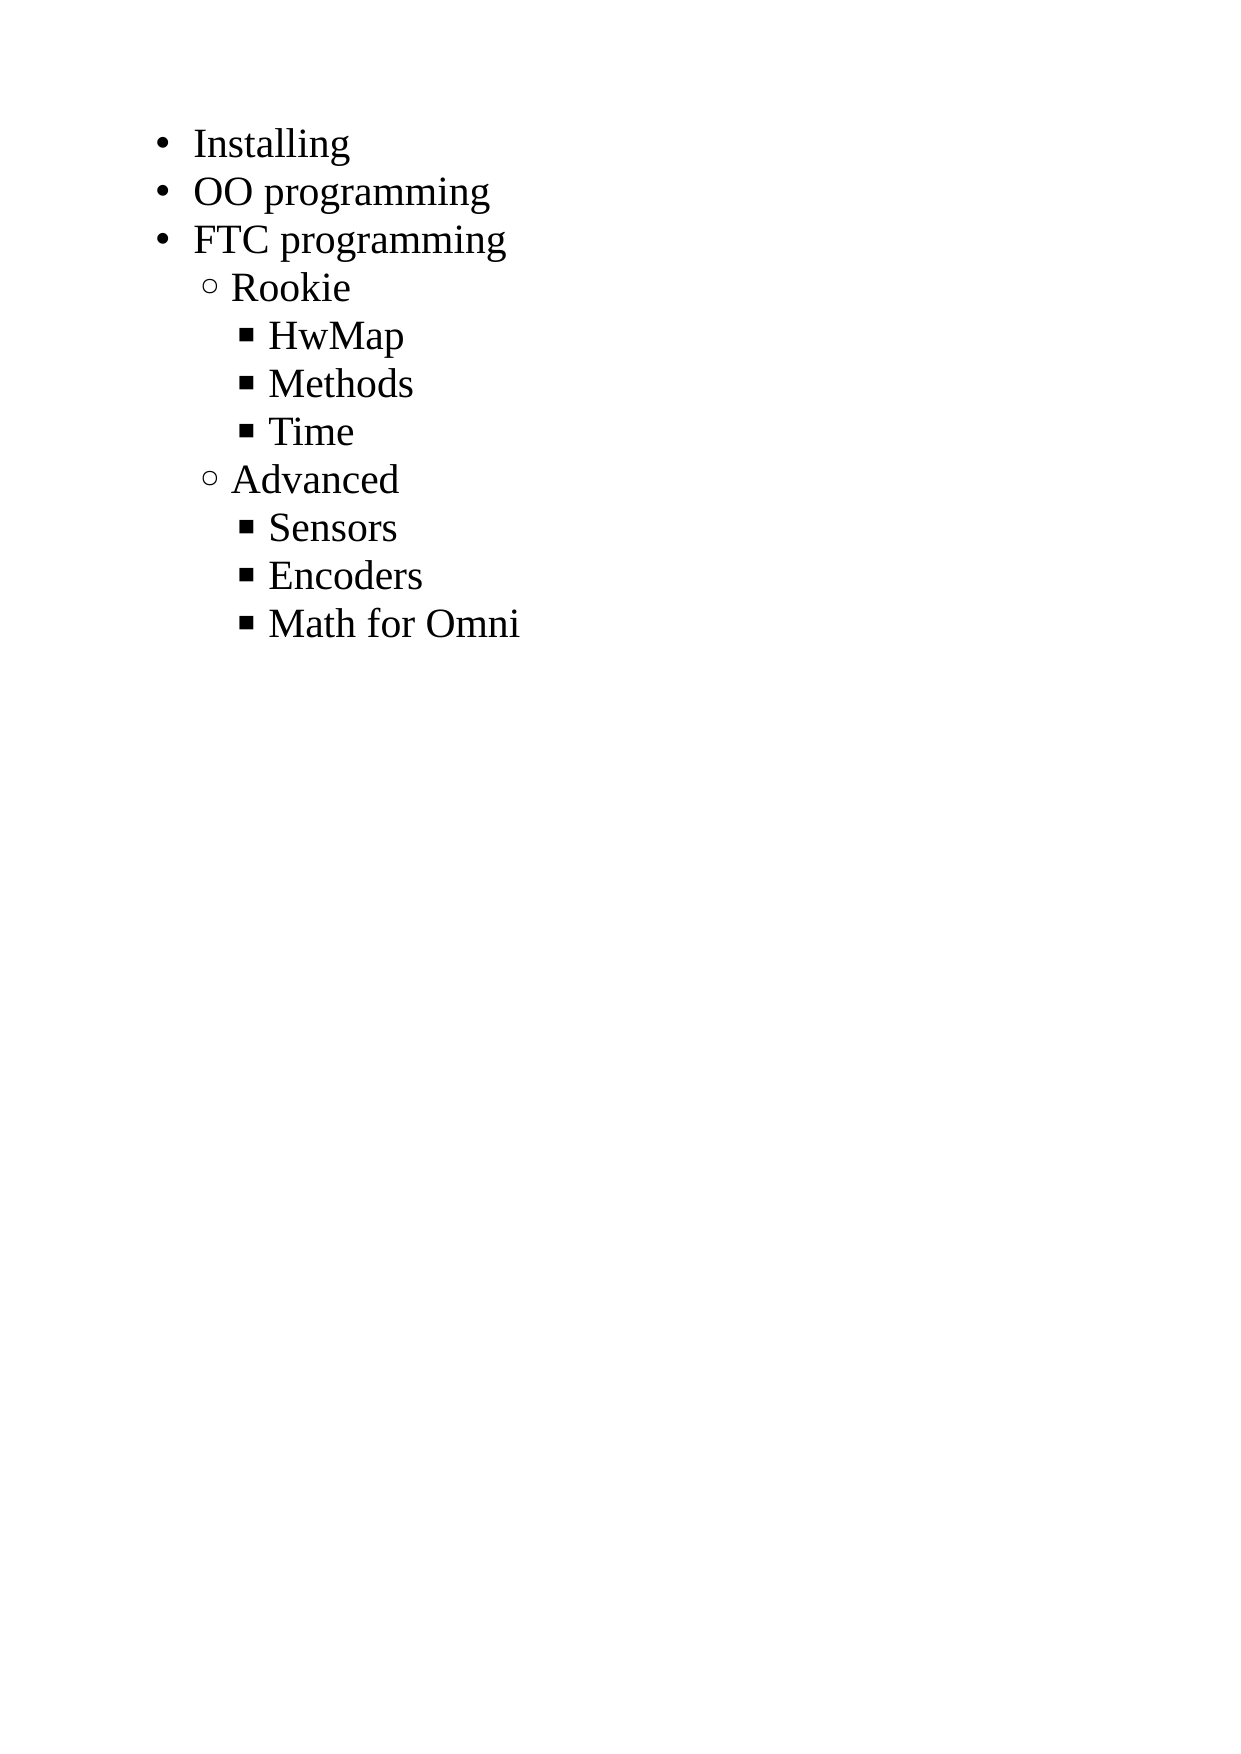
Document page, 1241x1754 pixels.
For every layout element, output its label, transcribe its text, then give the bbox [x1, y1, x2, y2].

list Time [231, 406, 1122, 454]
list OO programming [156, 166, 1122, 214]
list Sensors [231, 502, 1122, 550]
list Encoders [231, 550, 1122, 598]
list Math for Omni [231, 598, 1122, 646]
list Advanced [193, 454, 1122, 502]
list Installing [156, 118, 1122, 166]
list HwMap [231, 310, 1122, 358]
list Methods [231, 358, 1122, 406]
list FTC programming [156, 214, 1122, 262]
list Rookie [193, 262, 1122, 310]
